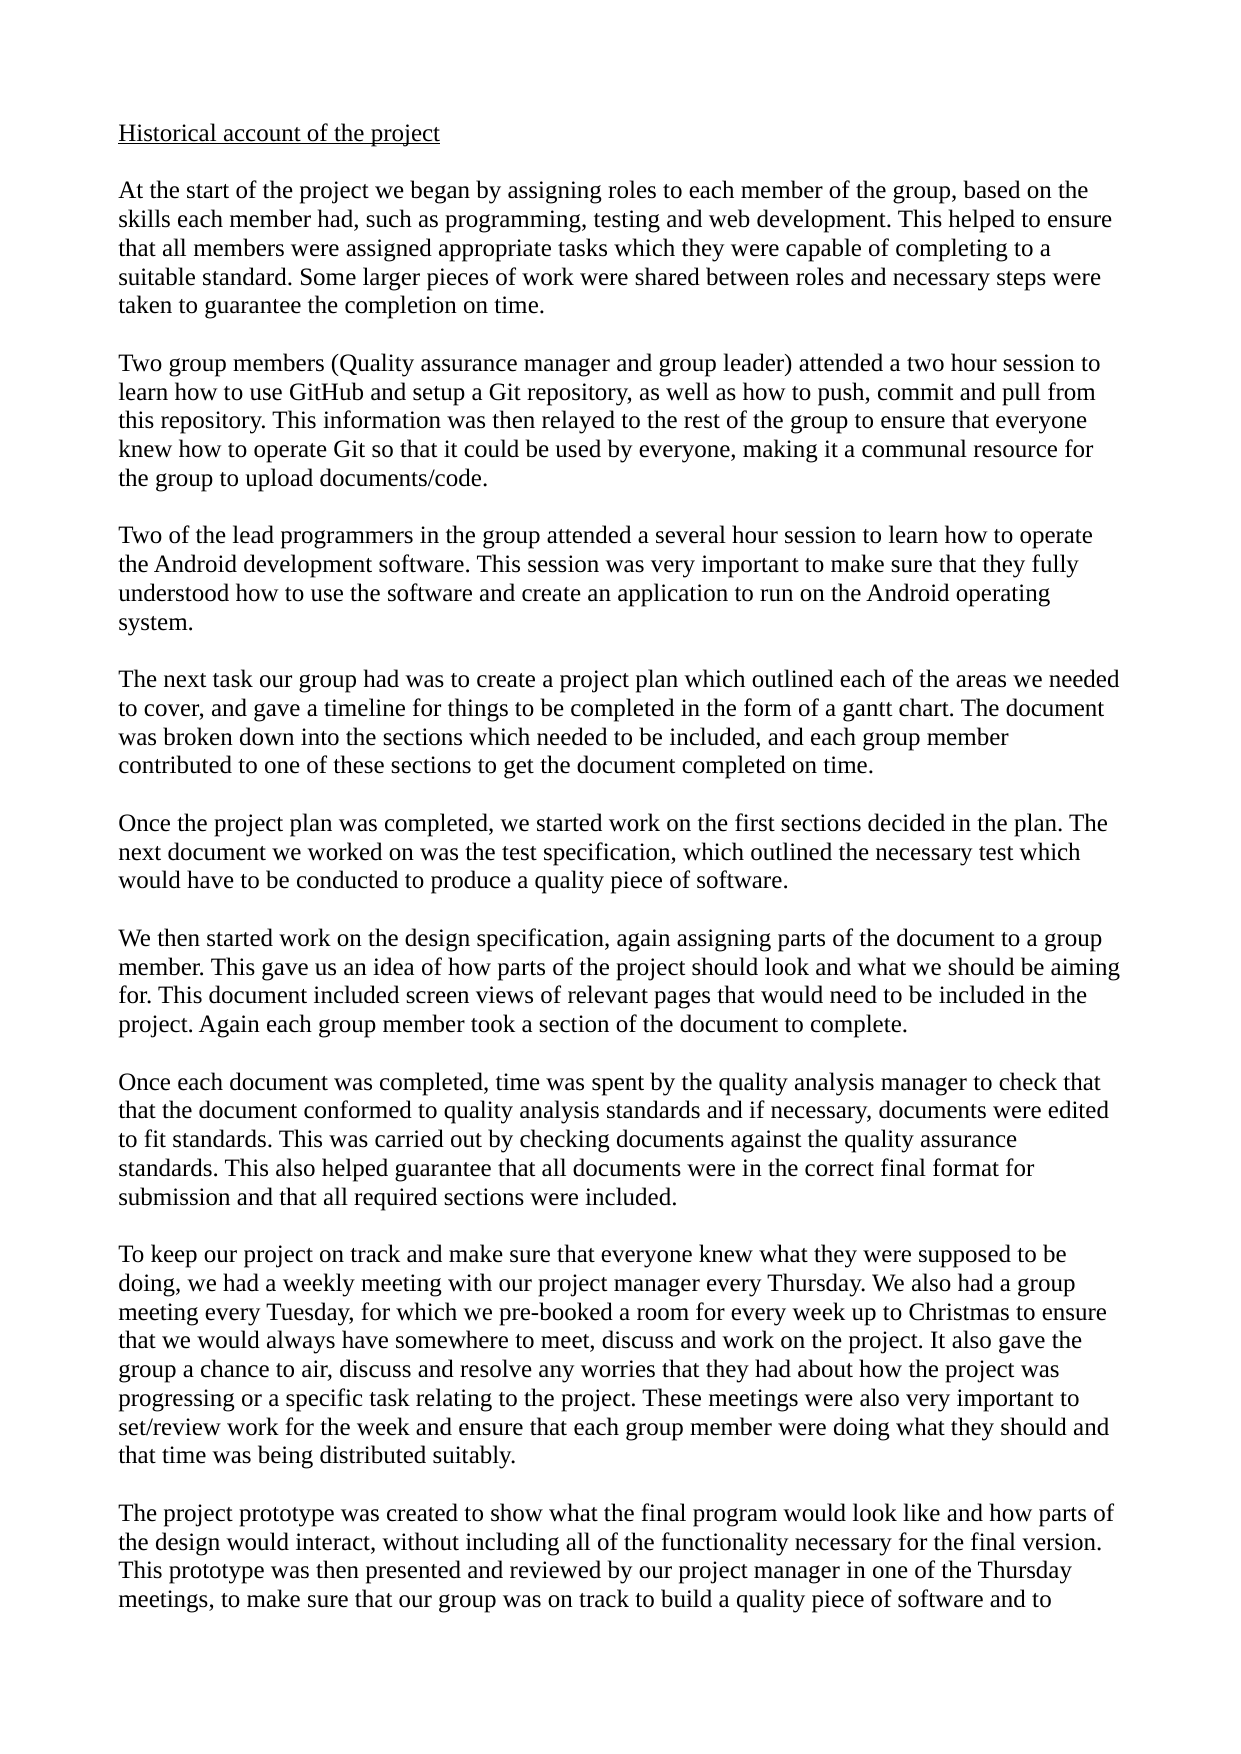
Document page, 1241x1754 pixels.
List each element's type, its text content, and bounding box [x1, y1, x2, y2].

text At the start of the project we began by assigning roles to each member of the group, based on the skills each member had, such as programming, testing and web development. This helped to ensure that all members were assigned appropriate tasks which they were capable of completing to a suitable standard. Some larger pieces of work were shared between roles and necessary steps were taken to guarantee the completion on time. [118, 176, 1122, 319]
text We then started work on the design specification, again assigning parts of the document to a group member. This gave us an idea of how parts of the project should look and what we should be aiming for. This document included screen views of relevant pages that would need to be included in the project. Again each group member took a section of the document to complete. [118, 923, 1122, 1038]
text Historical account of the project [118, 118, 1122, 147]
text Once each document was completed, time was spent by the quality analysis manager to check that that the document conformed to quality analysis standards and if necessary, documents were edited to fit standards. This was carried out by checking documents against the quality assurance standards. This also helped guarantee that all documents were in the correct final format for submission and that all required sections were included. [118, 1067, 1122, 1211]
text The next task our group had was to create a project plan which outlined each of the areas we needed to cover, and gave a timeline for things to be completed in the form of a gantt chart. The document was broken down into the sections which needed to be included, and each group member contributed to one of these sections to get the document completed on time. [118, 664, 1122, 779]
text Two group members (Quality assurance manager and group leader) attended a two hour session to learn how to use GitHub and setup a Git repository, as well as how to push, commit and pull from this repository. This information was then relayed to the rest of the group to ensure that everyone knew how to operate Git so that it could be used by everyone, making it a communal resource for the group to upload documents/code. [118, 348, 1122, 492]
text The project prototype was created to show what the final program would look like and how parts of the design would interact, without including all of the functionality necessary for the final version. This prototype was then presented and reviewed by our project manager in one of the Thursday meetings, to make sure that our group was on track to build a quality piece of software and to [118, 1498, 1122, 1613]
text To keep our project on track and make sure that everyone knew what they were supposed to be doing, we had a weekly meeting with our project manager every Thursday. We also had a group meeting every Tuesday, for which we pre-booked a room for every week up to Christmas to ensure that we would always have somewhere to meet, discuss and work on the project. It also gave the group a chance to air, discuss and resolve any worries that they had about how the project was progressing or a specific task relating to the project. These meetings were also very important to set/review work for the week and ensure that each group member were doing what they should and that time was being distributed suitably. [118, 1239, 1122, 1469]
text Once the project plan was completed, we started work on the first sections decided in the plan. The next document we worked on was the test specification, which outlined the necessary test which would have to be conducted to produce a quality piece of software. [118, 808, 1122, 894]
text Two of the lead programmers in the group attended a several hour session to learn how to operate the Android development software. This session was very important to make sure that they fully understood how to use the software and create an application to run on the Android operating system. [118, 521, 1122, 636]
